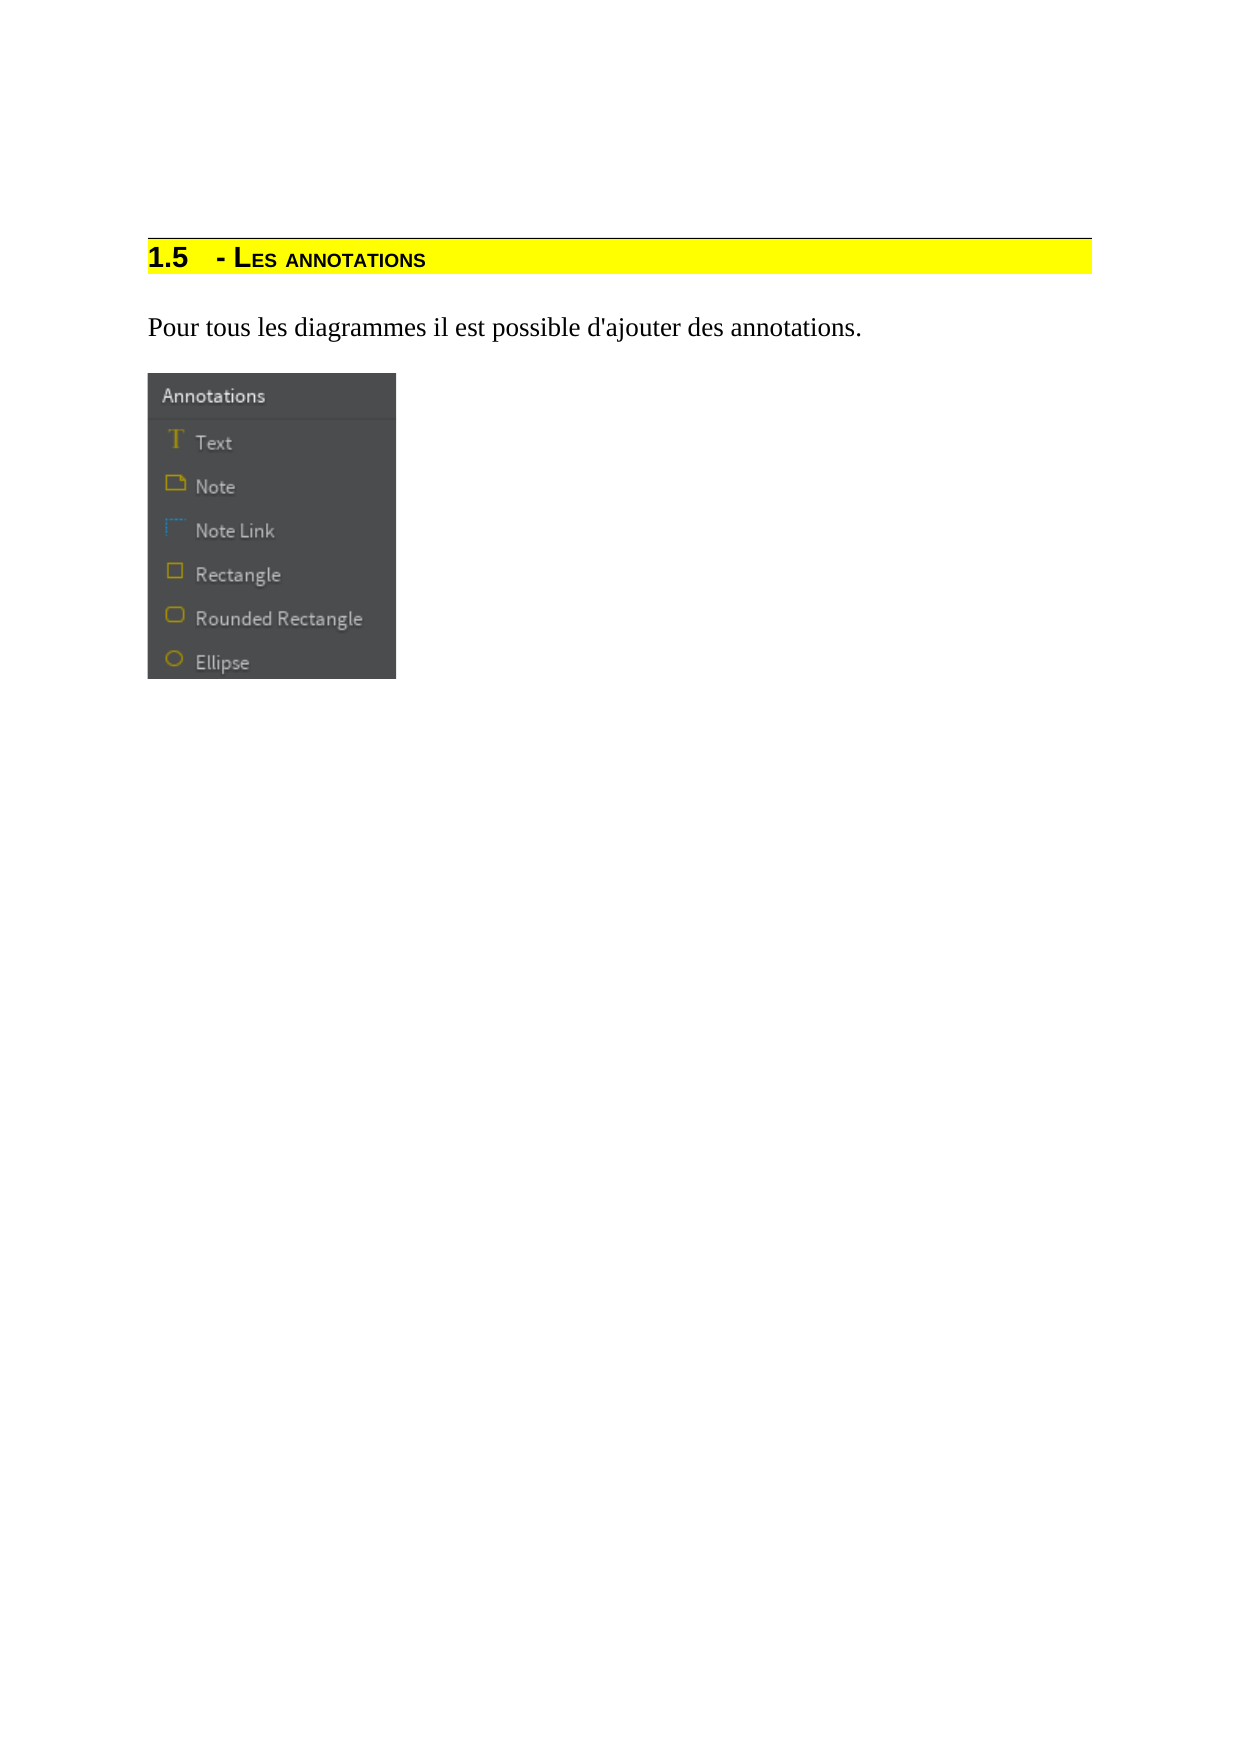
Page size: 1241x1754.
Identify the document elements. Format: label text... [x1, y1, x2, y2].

text Pour tous les diagrammes il est possible d'ajouter des annotations. [148, 311, 1092, 343]
picture [147, 373, 397, 679]
subtitle - Les annotations [148, 239, 1092, 274]
